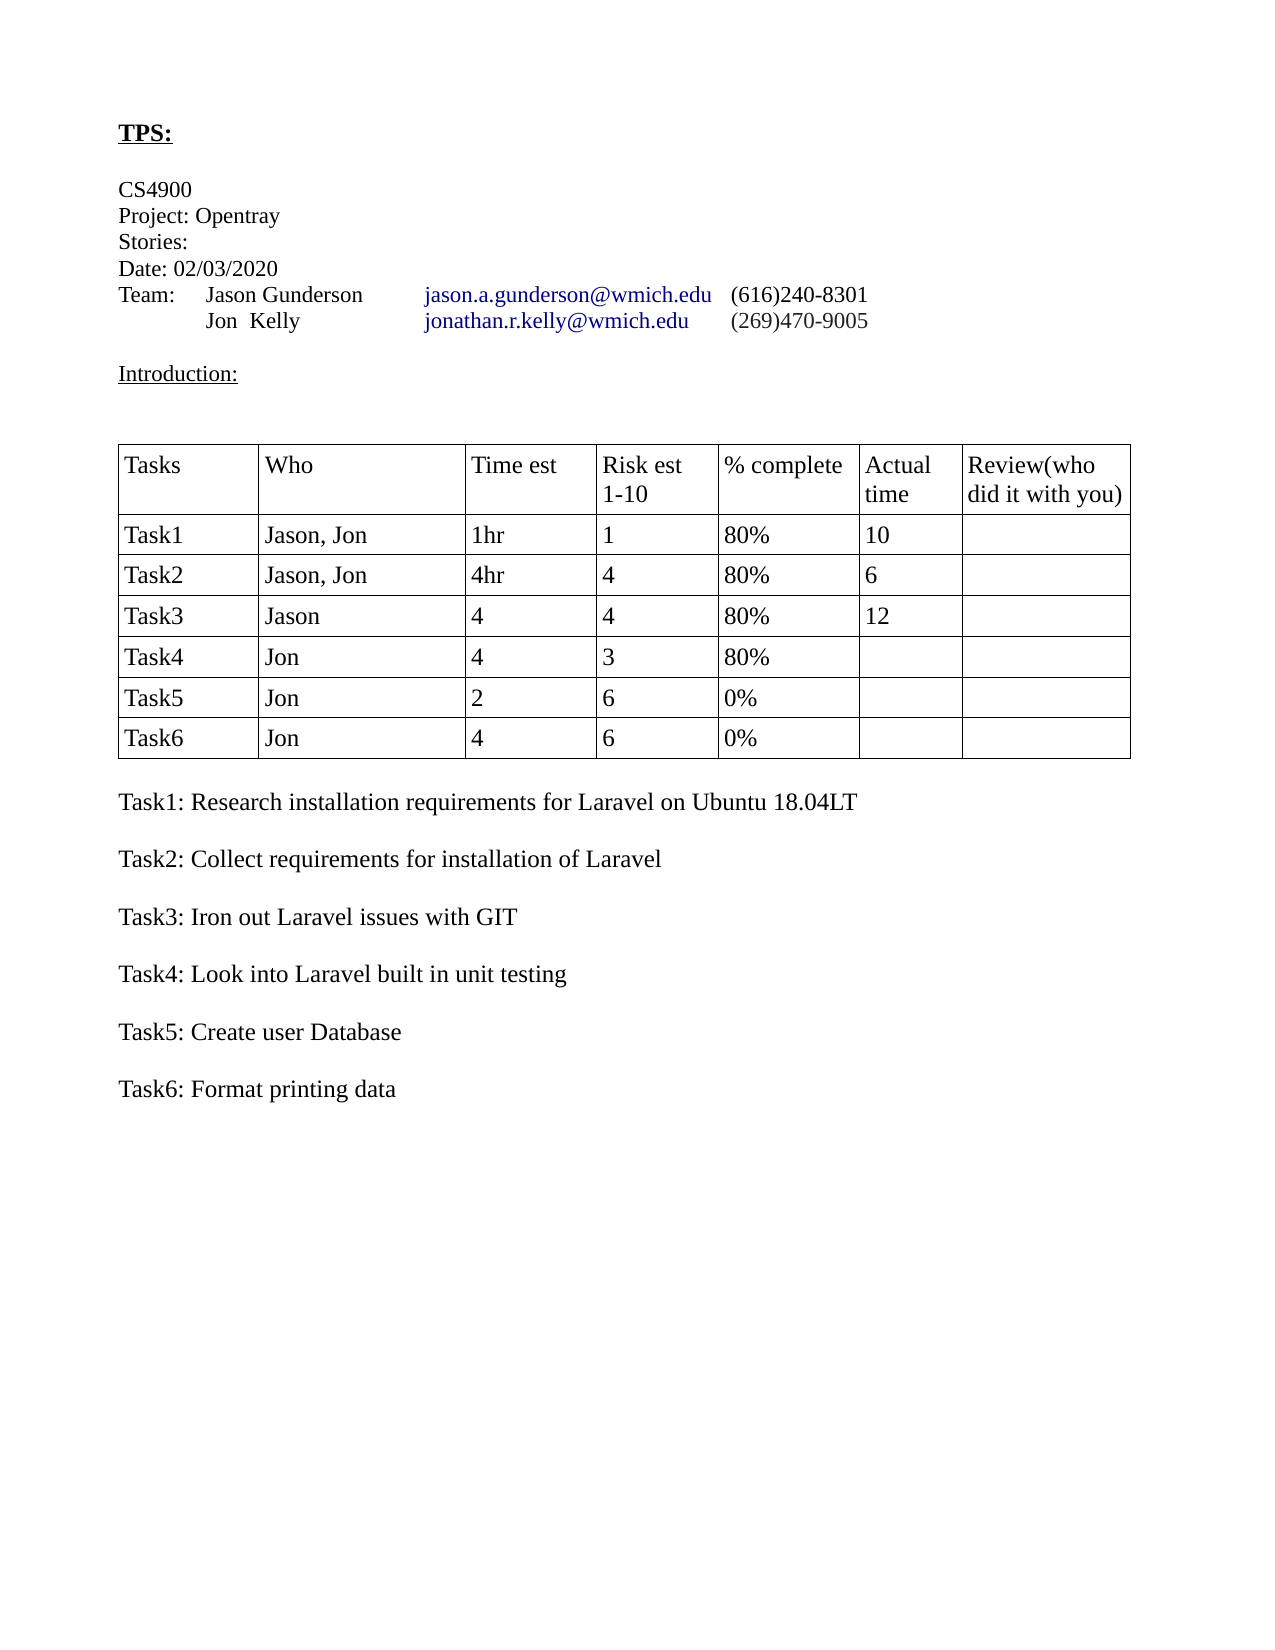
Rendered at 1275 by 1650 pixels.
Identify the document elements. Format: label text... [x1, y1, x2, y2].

table_cell 4 [597, 555, 718, 595]
text Date: 02/03/2020 [118, 255, 1157, 281]
table_cell 0% [719, 718, 859, 758]
table_cell 4 [466, 637, 596, 676]
table_header Who [259, 445, 465, 513]
table_cell 4 [597, 596, 718, 636]
table_cell 80% [719, 515, 859, 554]
table_cell Jason [259, 596, 465, 636]
table_cell 6 [597, 718, 718, 758]
table_cell 80% [719, 596, 859, 636]
table_cell Jon [259, 678, 465, 717]
table_cell [860, 637, 962, 676]
table_cell [963, 637, 1130, 676]
table_cell 0% [719, 678, 859, 717]
table_cell Jason, Jon [259, 515, 465, 554]
table_cell [860, 678, 962, 717]
table_header Risk est 1-10 [597, 445, 718, 513]
table_header Review(who did it with you) [963, 445, 1130, 513]
table_cell 1 [597, 515, 718, 554]
table_cell 4 [466, 596, 596, 636]
table_cell Jon [259, 718, 465, 758]
table_cell 80% [719, 637, 859, 676]
table_cell [963, 678, 1130, 717]
table_cell Jason, Jon [259, 555, 465, 595]
table_cell 2 [466, 678, 596, 717]
text Task2: Collect requirements for installation of Laravel [118, 844, 1157, 873]
table_cell 4hr [466, 555, 596, 595]
table_cell Task5 [119, 678, 258, 717]
text Introduction: [118, 360, 1157, 386]
table_cell Task4 [119, 637, 258, 676]
table_cell 10 [860, 515, 962, 554]
table_header % complete [719, 445, 859, 513]
table_cell Task6 [119, 718, 258, 758]
text Task4: Look into Laravel built in unit testing [118, 959, 1157, 988]
table_cell [963, 555, 1130, 595]
text Stories: [118, 228, 1157, 255]
table_cell [963, 596, 1130, 636]
text TPS: [118, 118, 1157, 147]
text Team: Jason Gunderson jason.a.gunderson@wmich.edu (616)240-8301 [118, 281, 1157, 307]
table_header Actual time [860, 445, 962, 513]
table_cell 3 [597, 637, 718, 676]
table_cell 12 [860, 596, 962, 636]
table_cell [963, 515, 1130, 554]
table_cell [860, 718, 962, 758]
text Task1: Research installation requirements for Laravel on Ubuntu 18.04LT [118, 787, 1157, 816]
table_cell 1hr [466, 515, 596, 554]
table_cell 6 [860, 555, 962, 595]
table_cell Task3 [119, 596, 258, 636]
text Jon Kelly jonathan.r.kelly@wmich.edu (269)470-9005 [118, 307, 1157, 334]
table_cell 4 [466, 718, 596, 758]
table_cell 80% [719, 555, 859, 595]
table_cell Jon [259, 637, 465, 676]
text Project: Opentray [118, 202, 1157, 228]
text Task3: Iron out Laravel issues with GIT [118, 902, 1157, 931]
text Task5: Create user Database [118, 1017, 1157, 1046]
text Task6: Format printing data [118, 1074, 1157, 1103]
table_cell Task2 [119, 555, 258, 595]
table_cell Task1 [119, 515, 258, 554]
table_header Time est [466, 445, 596, 513]
text CS4900 [118, 176, 1157, 202]
table_cell [963, 718, 1130, 758]
table_header Tasks [119, 445, 258, 513]
table_cell 6 [597, 678, 718, 717]
